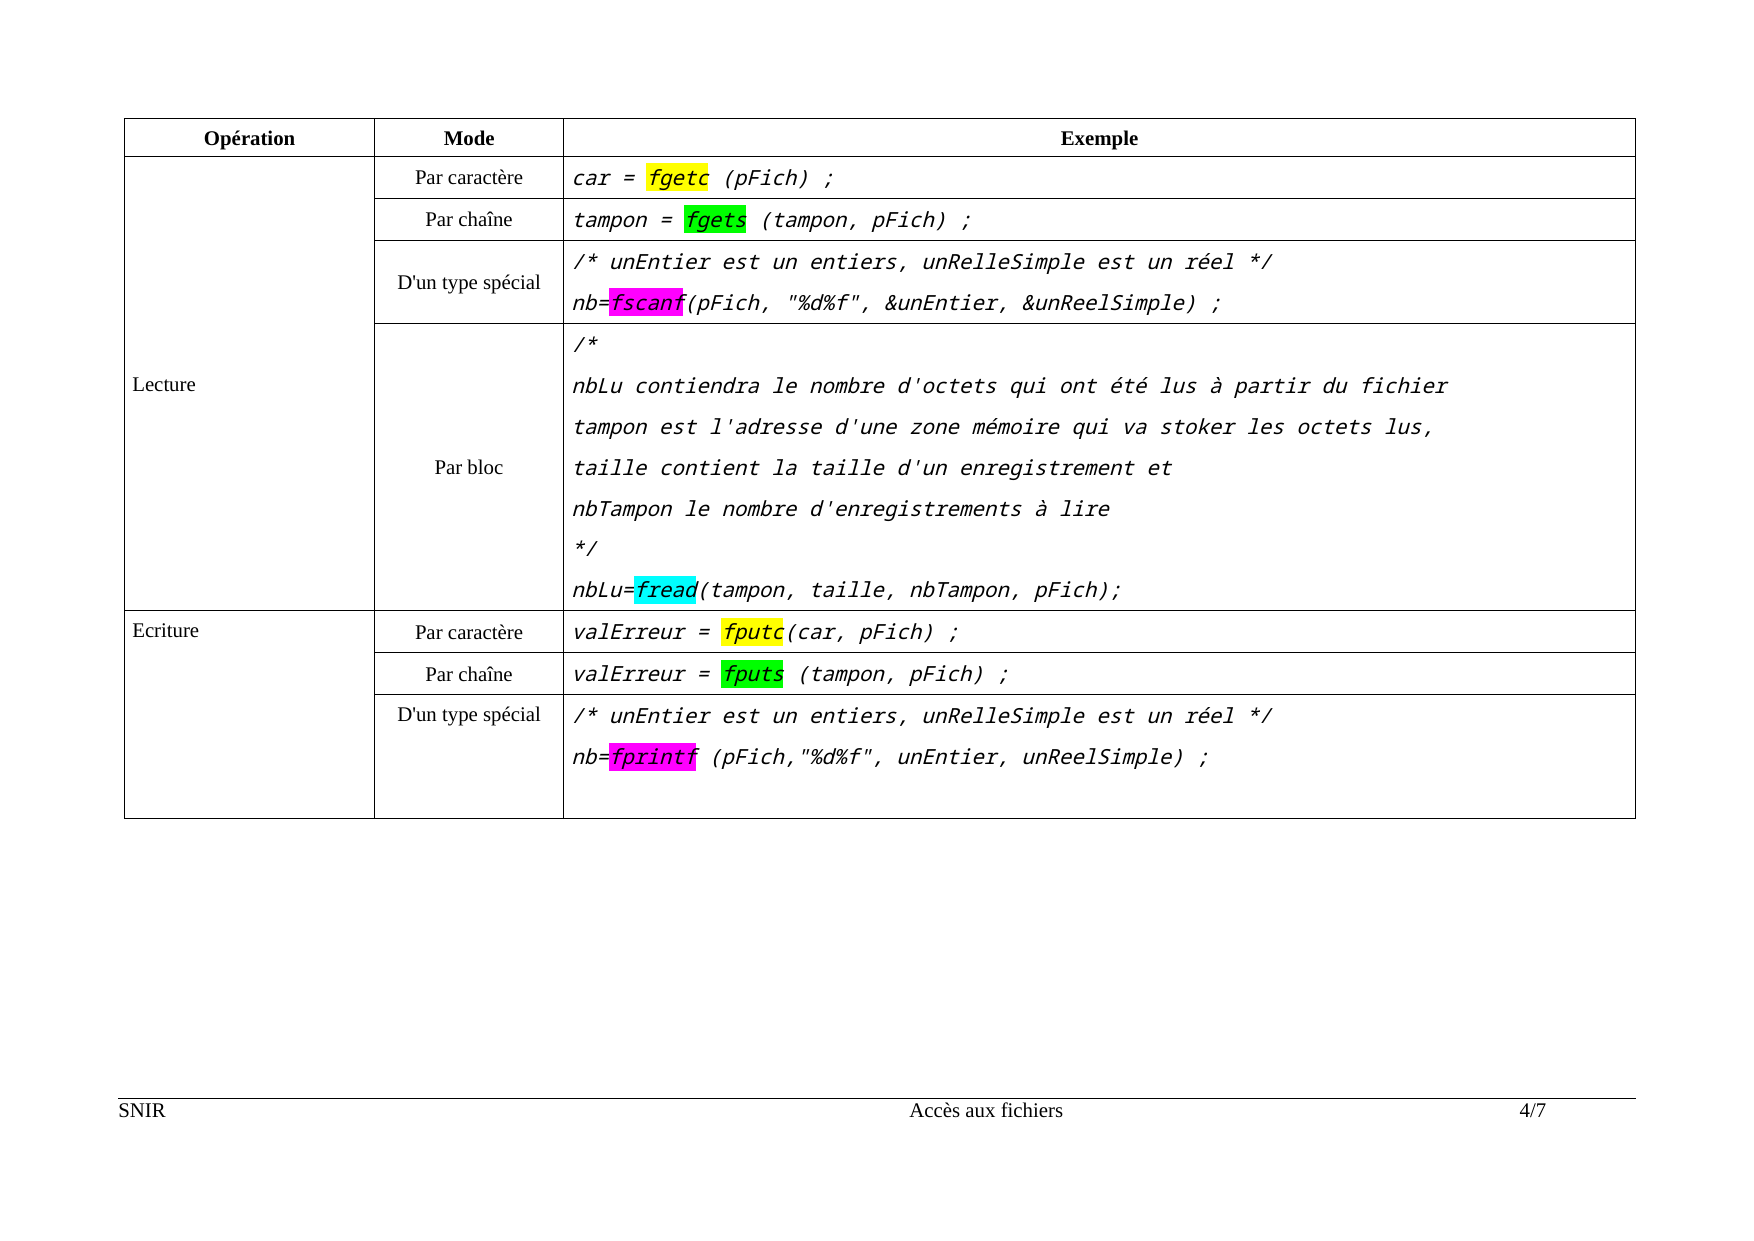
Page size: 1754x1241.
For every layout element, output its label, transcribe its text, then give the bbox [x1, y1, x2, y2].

table_cell /* unEntier est un entiers, unRelleSimple est un réel */ nb=fprintf (pFich,"%d%f", unEntier, unReelSimple) ; [564, 695, 1635, 818]
table_cell Par chaîne [375, 199, 563, 240]
table_header Par caractère [375, 611, 563, 652]
table_cell Ecriture [125, 611, 374, 818]
table_cell Par chaîne [375, 653, 563, 694]
table_header Mode [375, 119, 563, 156]
table_cell /* nbLu contiendra le nombre d'octets qui ont été lus à partir du fichier tampon est l'adresse d'une zone mémoire qui va stoker les octets lus, taille contient la taille d'un enregistrement et nbTampon le nombre d'enregistrements à lire */ nbLu=fread(tampon, taille, nbTampon, pFich); [564, 324, 1635, 610]
table_cell Par bloc [375, 324, 563, 610]
table_cell valErreur = fputs (tampon, pFich) ; [564, 653, 1635, 694]
table_cell tampon = fgets (tampon, pFich) ; [564, 199, 1635, 240]
table_cell Lecture [125, 157, 374, 610]
table_cell D'un type spécial [375, 241, 563, 323]
table_cell /* unEntier est un entiers, unRelleSimple est un réel */ nb=fscanf(pFich, "%d%f", &unEntier, &unReelSimple) ; [564, 241, 1635, 323]
table_header Opération [125, 119, 374, 156]
table_cell D'un type spécial [375, 695, 563, 818]
table_header Exemple [564, 119, 1635, 156]
table_header valErreur = fputc(car, pFich) ; [564, 611, 1635, 652]
table_header Par caractère [375, 157, 563, 198]
table_header car = fgetc (pFich) ; [564, 157, 1635, 198]
